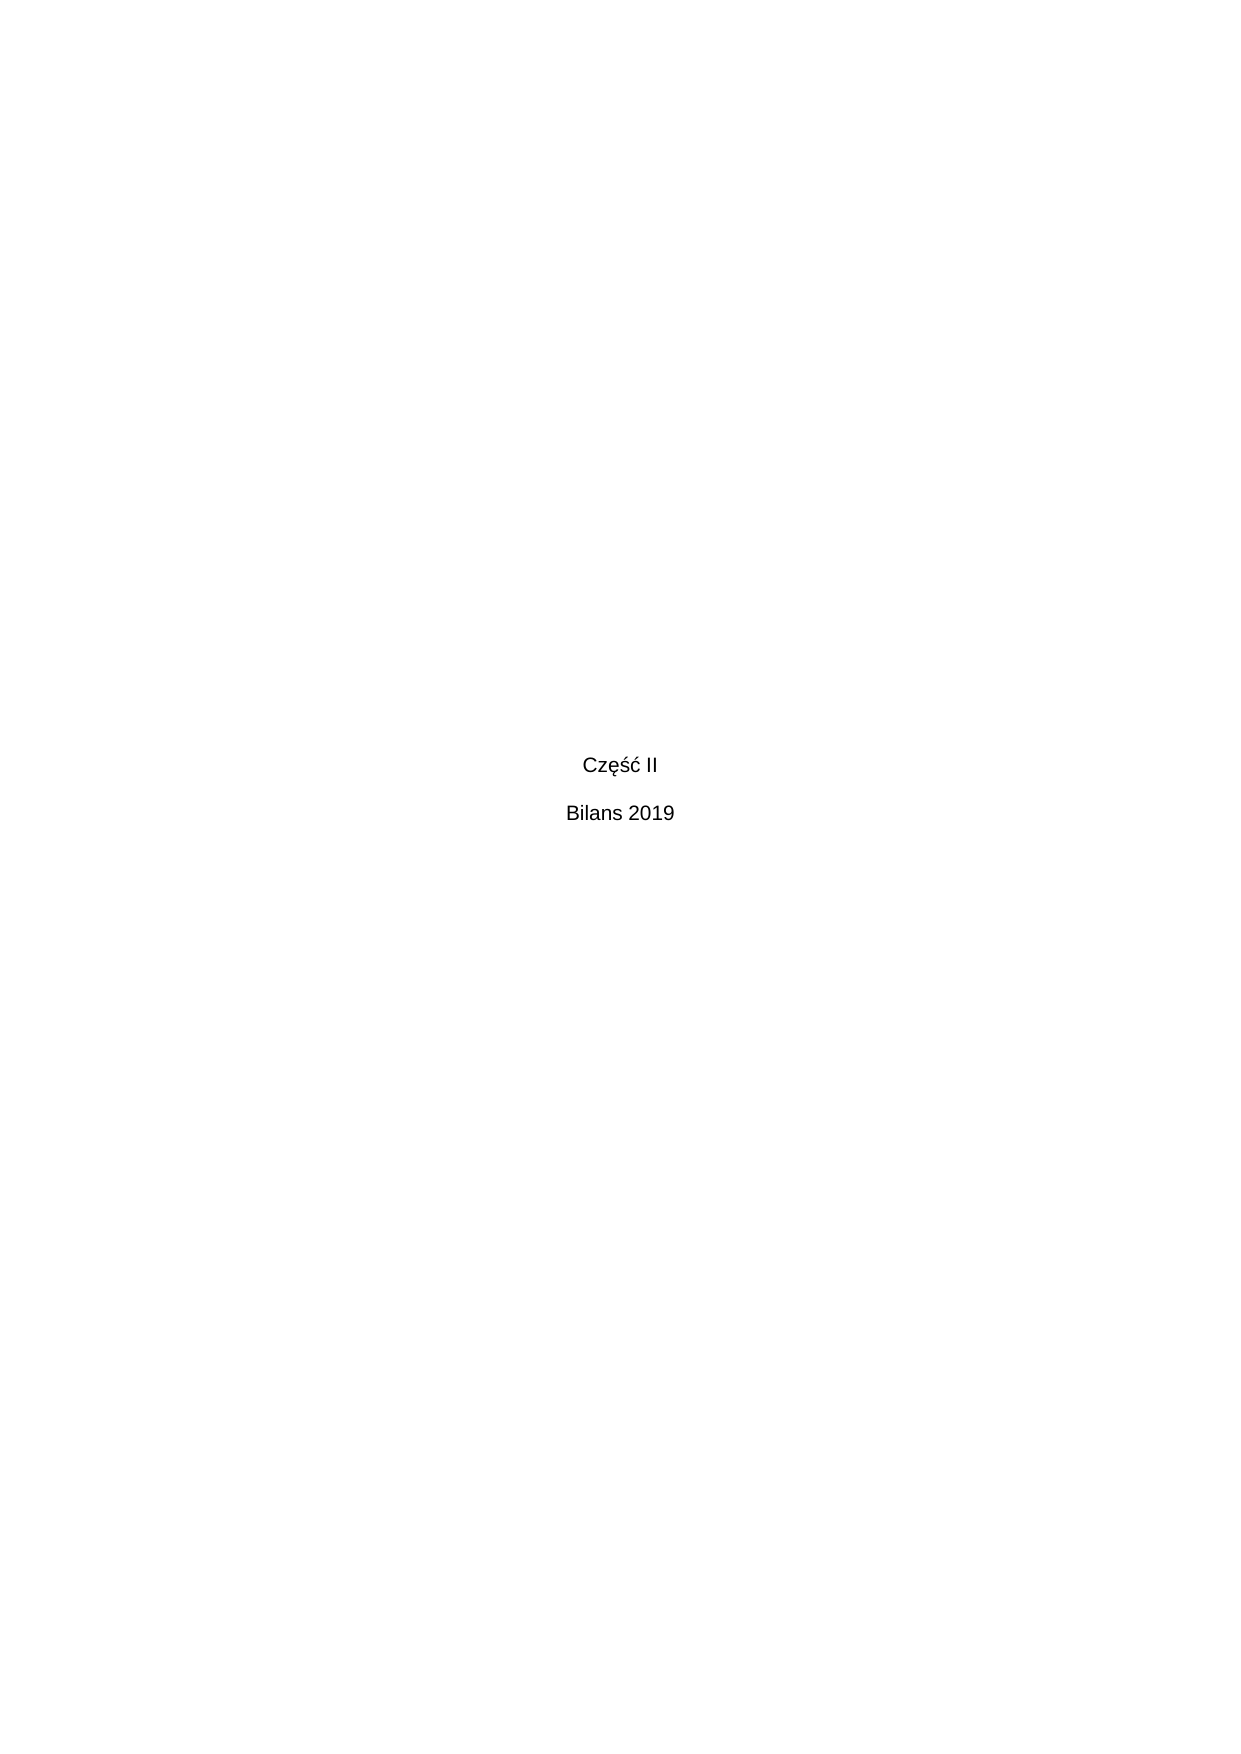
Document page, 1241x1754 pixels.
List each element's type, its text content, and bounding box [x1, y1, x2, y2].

text Bilans 2019 [118, 801, 1122, 825]
text Część II [118, 753, 1122, 777]
